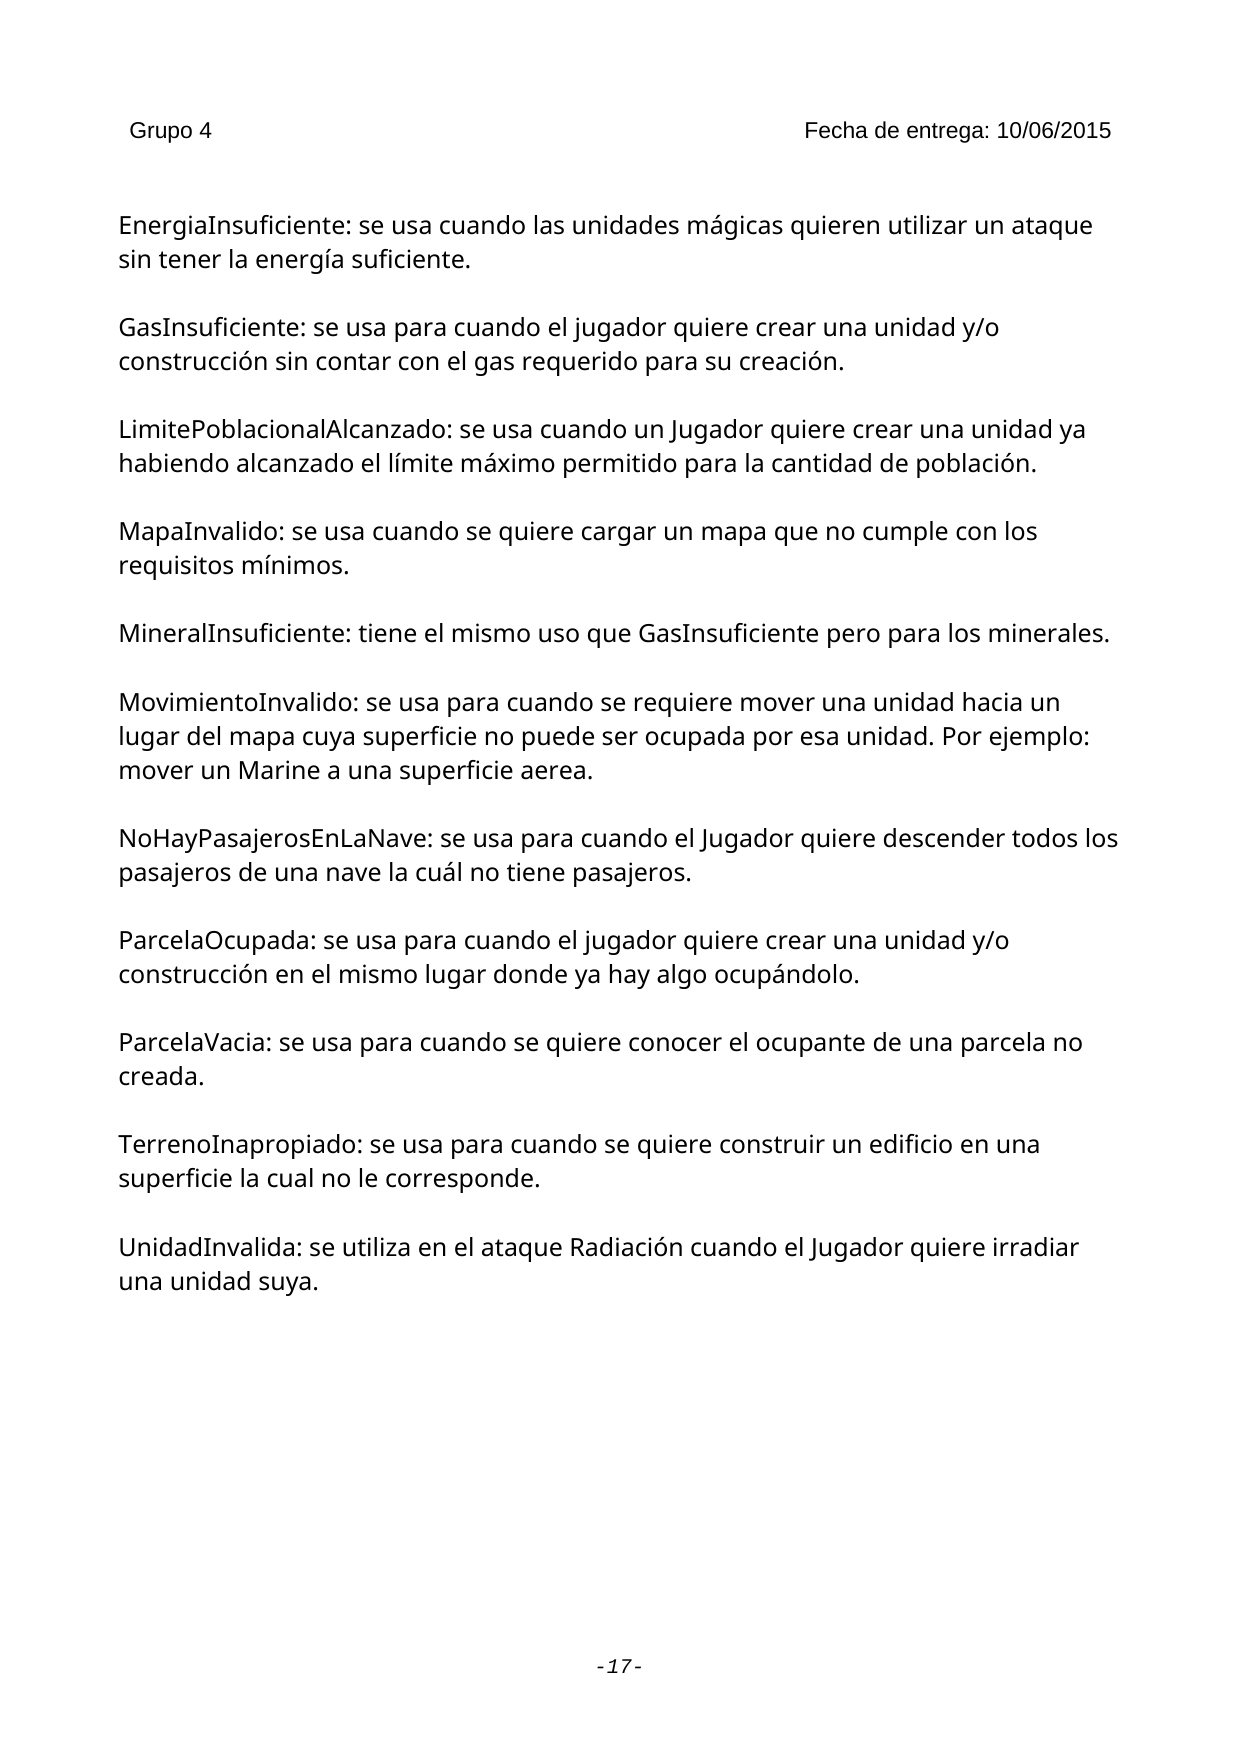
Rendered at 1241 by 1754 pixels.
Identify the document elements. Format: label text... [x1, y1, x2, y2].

text ParcelaOcupada: se usa para cuando el jugador quiere crear una unidad y/o construcción en el mismo lugar donde ya hay algo ocupándolo. [118, 923, 1122, 991]
text MapaInvalido: se usa cuando se quiere cargar un mapa que no cumple con los requisitos mínimos. [118, 514, 1122, 582]
text LimitePoblacionalAlcanzado: se usa cuando un Jugador quiere crear una unidad ya habiendo alcanzado el límite máximo permitido para la cantidad de población. [118, 412, 1122, 480]
text TerrenoInapropiado: se usa para cuando se quiere construir un edificio en una superficie la cual no le corresponde. [118, 1127, 1122, 1195]
text GasInsuficiente: se usa para cuando el jugador quiere crear una unidad y/o construcción sin contar con el gas requerido para su creación. [118, 309, 1122, 378]
text UnidadInvalida: se utiliza en el ataque Radiación cuando el Jugador quiere irradiar una unidad suya. [118, 1229, 1122, 1297]
text MineralInsuficiente: tiene el mismo uso que GasInsuficiente pero para los minerales. [118, 616, 1122, 650]
text MovimientoInvalido: se usa para cuando se requiere mover una unidad hacia un lugar del mapa cuya superficie no puede ser ocupada por esa unidad. Por ejemplo: mover un Marine a una superficie aerea. [118, 684, 1122, 786]
text ParcelaVacia: se usa para cuando se quiere conocer el ocupante de una parcela no creada. [118, 1025, 1122, 1093]
text EnergiaInsuficiente: se usa cuando las unidades mágicas quieren utilizar un ataque sin tener la energía suficiente. [118, 207, 1122, 275]
text NoHayPasajerosEnLaNave: se usa para cuando el Jugador quiere descender todos los pasajeros de una nave la cuál no tiene pasajeros. [118, 820, 1122, 888]
